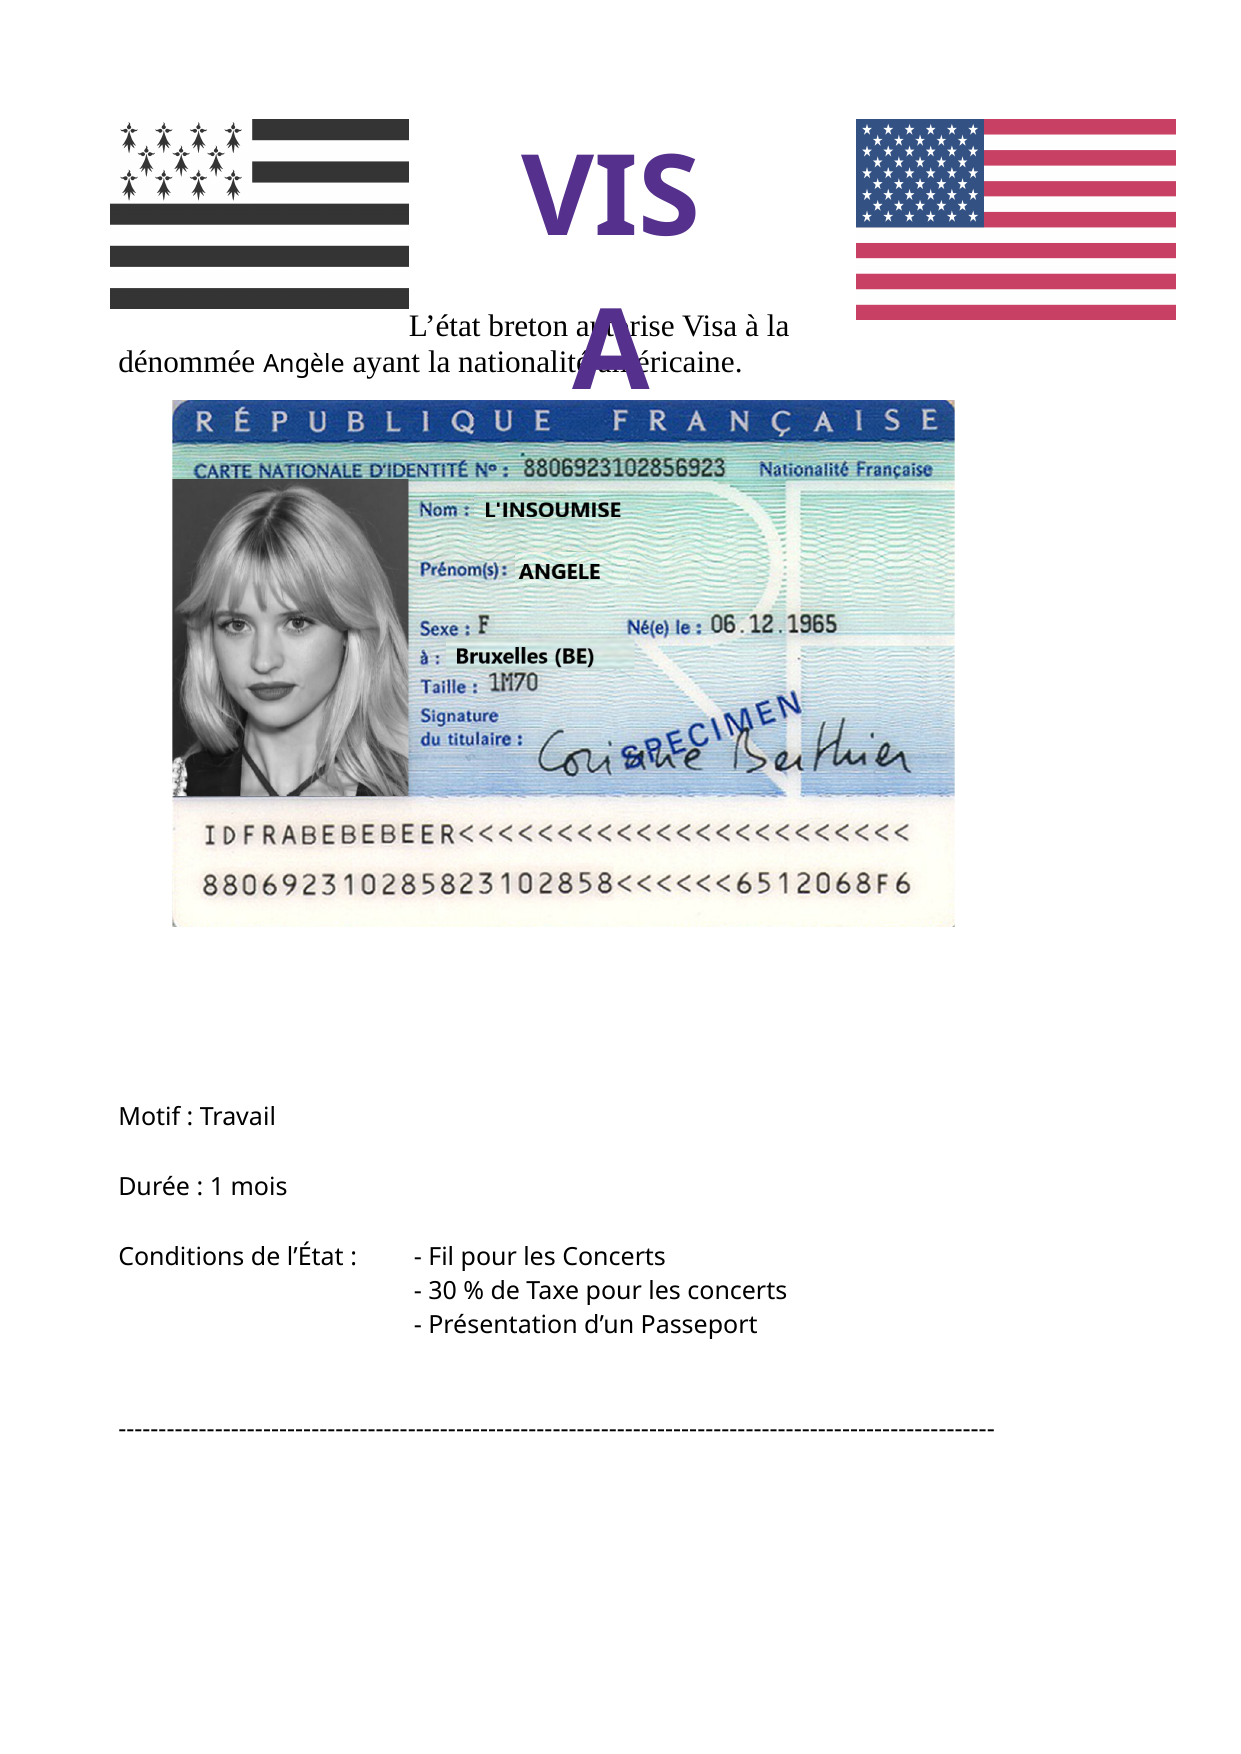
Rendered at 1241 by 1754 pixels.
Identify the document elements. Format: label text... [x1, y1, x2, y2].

text - Présentation d’un Passeport [118, 1307, 1122, 1341]
text - 30 % de Taxe pour les concerts [118, 1272, 1122, 1307]
text L’état breton autorise Visa à la dénommée Angèle ayant la nationalité américaine. [118, 307, 1122, 380]
text ------------------------------------------------------------------------------------------------------------- [118, 1411, 1122, 1445]
text Durée : 1 mois [118, 1168, 1122, 1202]
text Conditions de l’État : - Fil pour les Concerts [118, 1238, 1122, 1272]
text Motif : Travail [118, 1098, 1122, 1132]
picture [172, 400, 955, 927]
